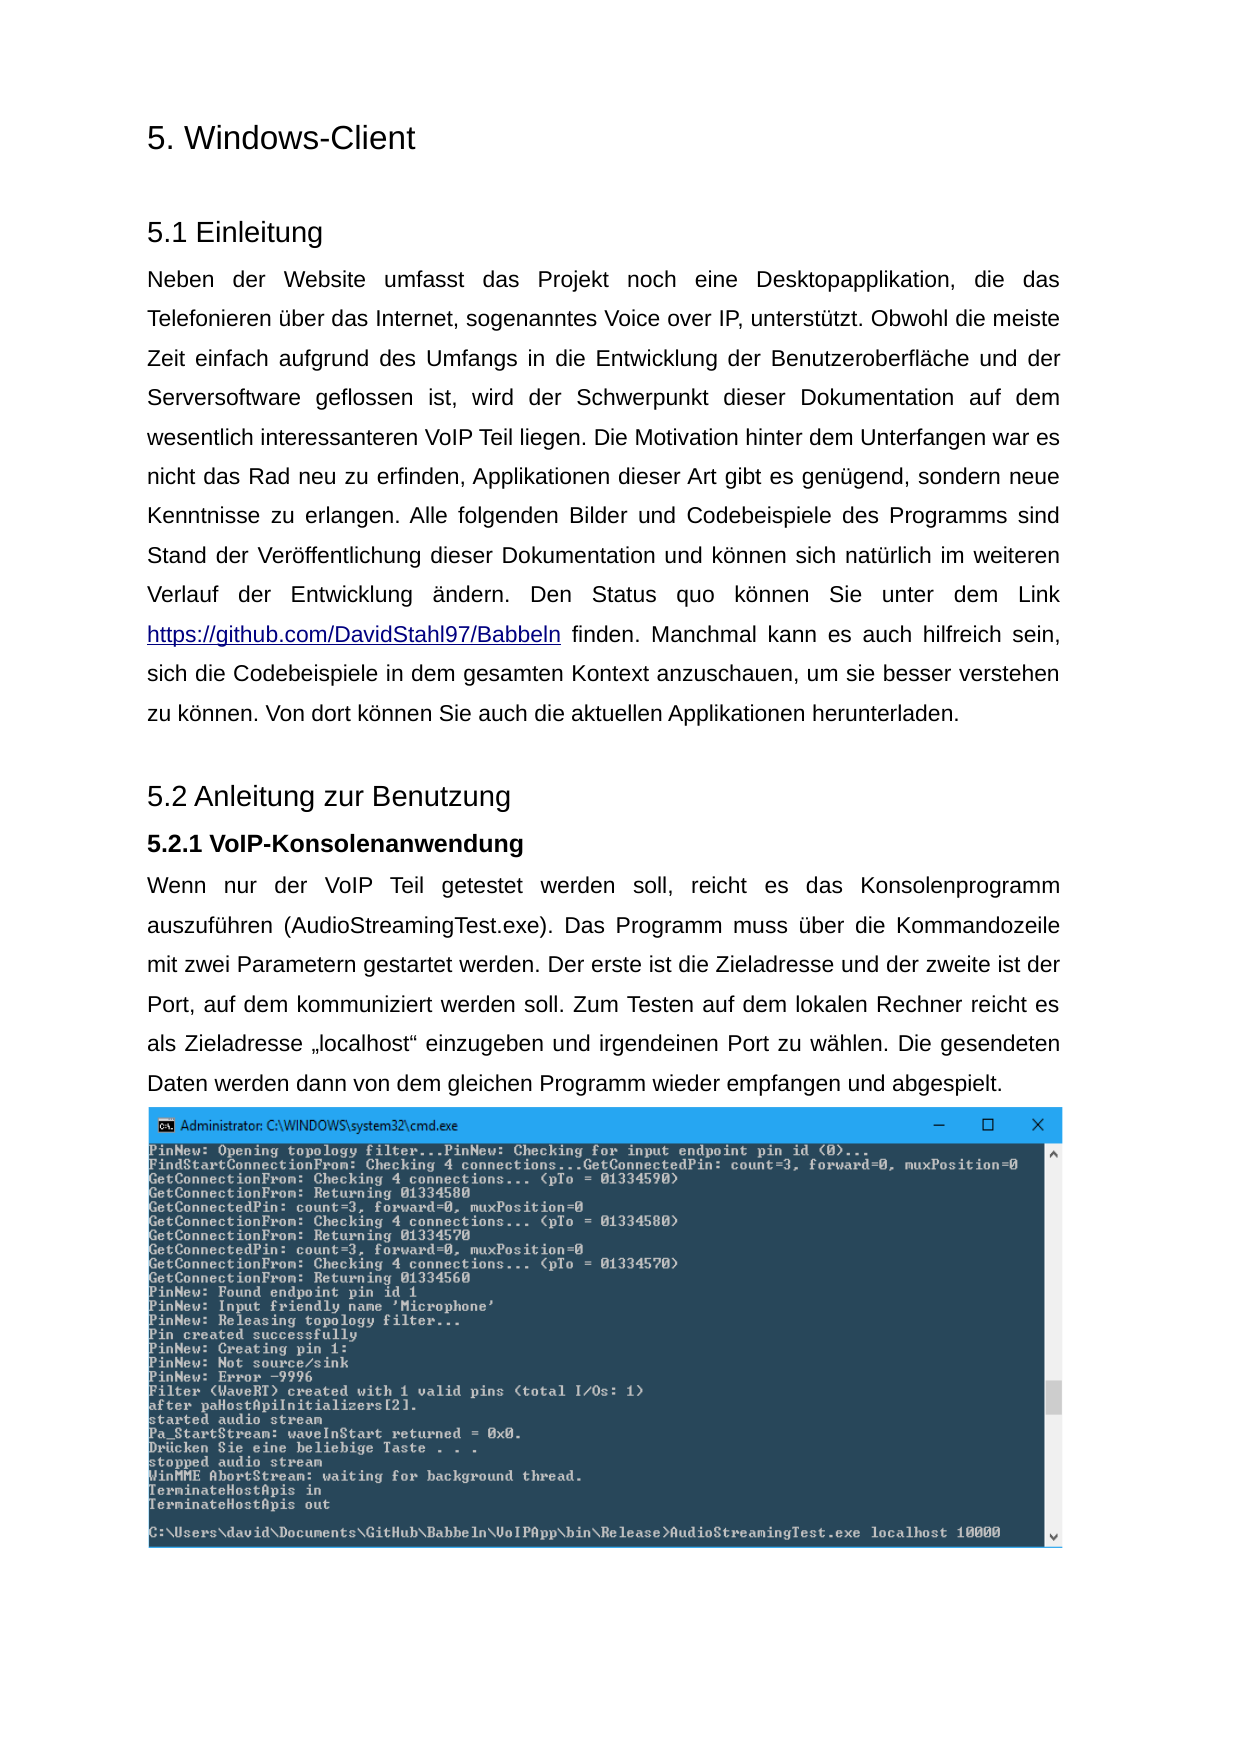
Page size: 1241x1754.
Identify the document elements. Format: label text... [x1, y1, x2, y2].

text 5.2.1 VoIP-Konsolenanwendung [147, 829, 1061, 858]
text 5. Windows-Client [147, 118, 1061, 157]
text 5.1 Einleitung [147, 215, 1061, 249]
text 5.2 Anleitung zur Benutzung [147, 779, 1061, 812]
text Wenn nur der VoIP Teil getestet werden soll, reicht es das Konsolenprogramm auszuführen (AudioStreamingTest.exe). Das Programm muss über die Kommandozeile mit zwei Parametern gestartet werden. Der erste ist die Zieladresse und der zweite ist der Port, auf dem kommuniziert werden soll. Zum Testen auf dem lokalen Rechner reicht es als Zieladresse „localhost“ einzugeben und irgendeinen Port zu wählen. Die gesendeten Daten werden dann von dem gleichen Programm wieder empfangen und abgespielt. [147, 872, 1061, 1096]
picture [148, 1107, 1063, 1548]
text Neben der Website umfasst das Projekt noch eine Desktopapplikation, die das Telefonieren über das Internet, sogenanntes Voice over IP, unterstützt. Obwohl die meiste Zeit einfach aufgrund des Umfangs in die Entwicklung der Benutzeroberfläche und der Serversoftware geflossen ist, wird der Schwerpunkt dieser Dokumentation auf dem wesentlich interessanteren VoIP Teil liegen. Die Motivation hinter dem Unterfangen war es nicht das Rad neu zu erfinden, Applikationen dieser Art gibt es genügend, sondern neue Kenntnisse zu erlangen. Alle folgenden Bilder und Codebeispiele des Programms sind Stand der Veröffentlichung dieser Dokumentation und können sich natürlich im weiteren Verlauf der Entwicklung ändern. Den Status quo können Sie unter dem Link https://github.com/DavidStahl97/Babbeln finden. Manchmal kann es auch hilfreich sein, sich die Codebeispiele in dem gesamten Kontext anzuschauen, um sie besser verstehen zu können. Von dort können Sie auch die aktuellen Applikationen herunterladen. [147, 266, 1061, 726]
